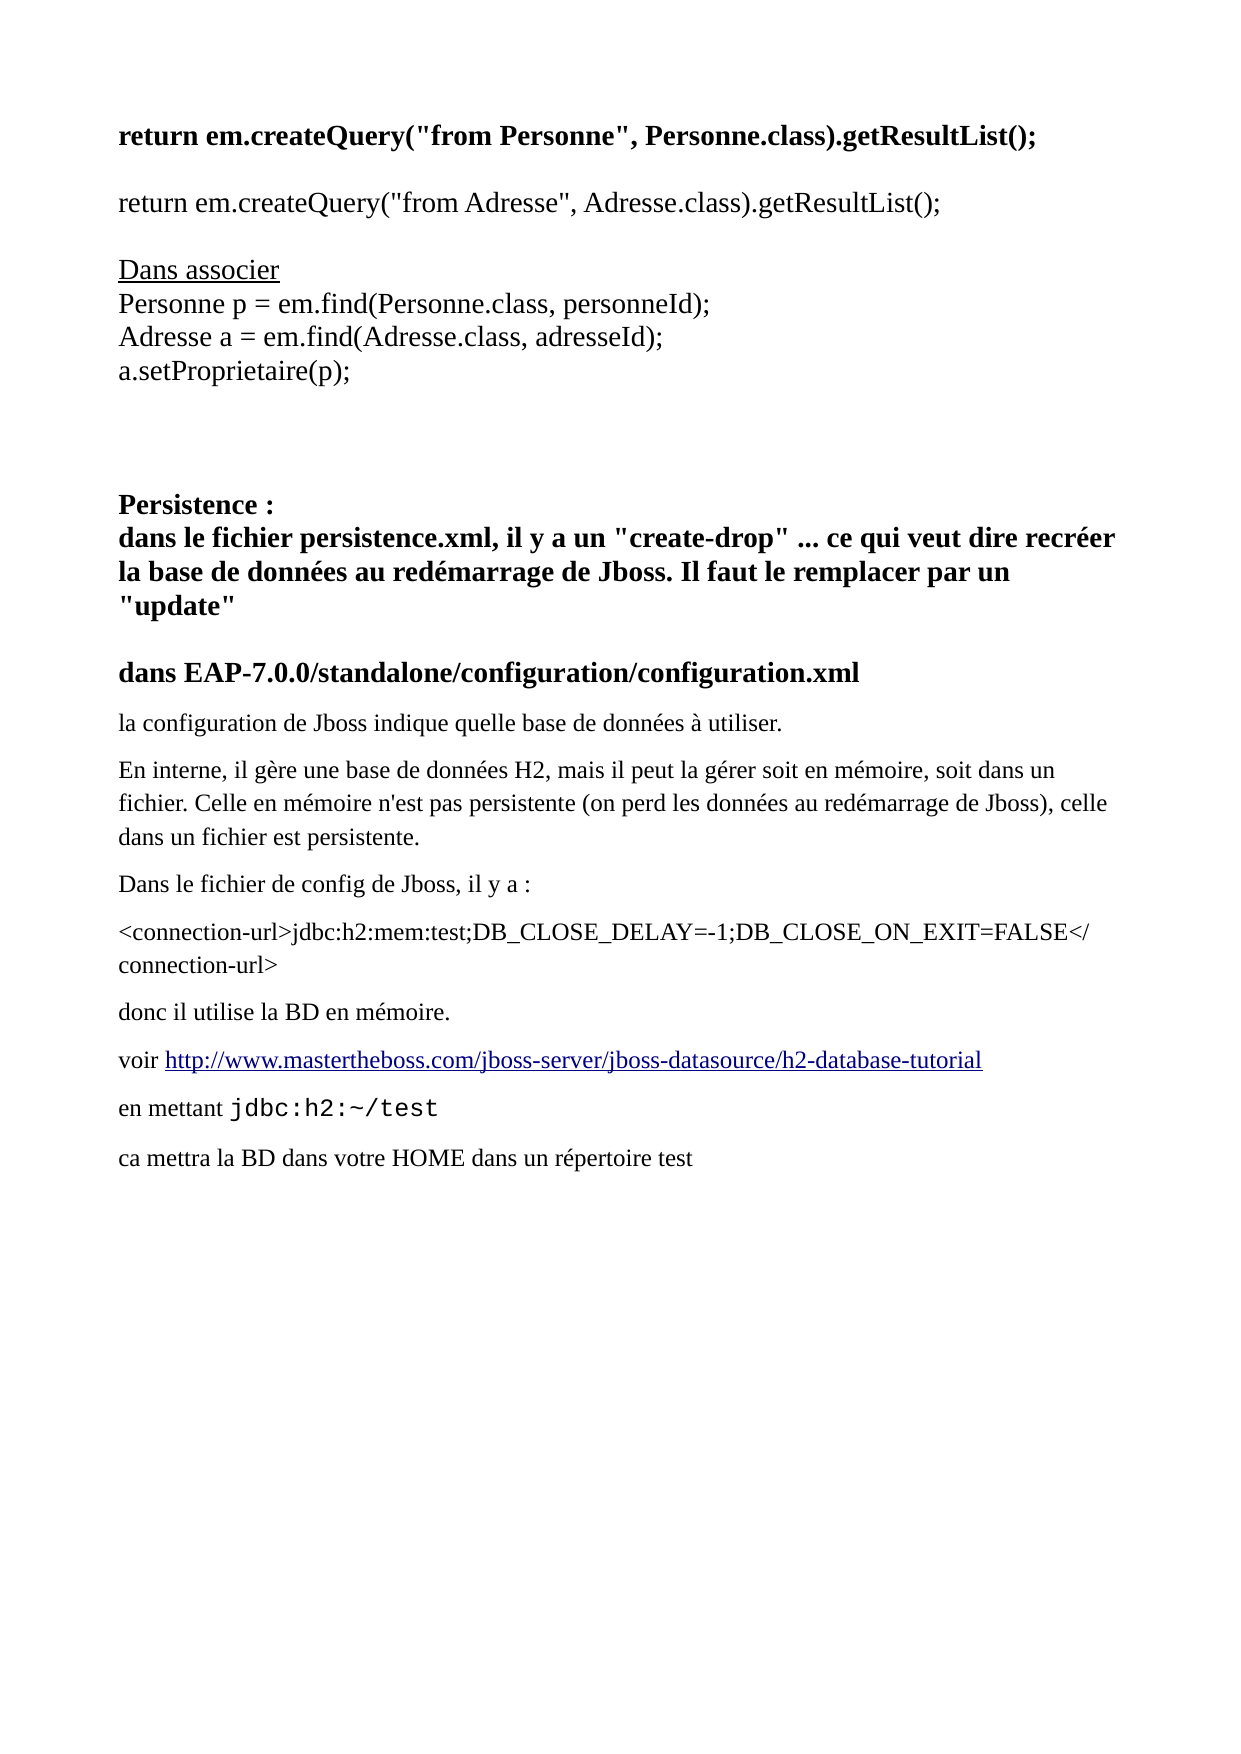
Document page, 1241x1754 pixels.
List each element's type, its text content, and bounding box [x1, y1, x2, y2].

text return em.createQuery("from Personne", Personne.class).getResultList(); [118, 118, 1122, 152]
text dans EAP-7.0.0/standalone/configuration/configuration.xml [118, 655, 1122, 688]
text Adresse a = em.find(Adresse.class, adresseId); [118, 319, 1122, 353]
text ca mettra la BD dans votre HOME dans un répertoire test [118, 1143, 1122, 1171]
text la configuration de Jboss indique quelle base de données à utiliser. [118, 708, 1122, 737]
text donc il utilise la BD en mémoire. [118, 997, 1122, 1026]
text Persistence : [118, 487, 1122, 521]
text Dans le fichier de config de Jboss, il y a : [118, 869, 1122, 898]
text En interne, il gère une base de données H2, mais il peut la gérer soit en mémoire, soit dans un fichier. Celle en mémoire n'est pas persistente (on perd les données au redémarrage de Jboss), celle dans un fichier est persistente. [118, 756, 1122, 850]
text voir http://www.mastertheboss.com/jboss-server/jboss-datasource/h2-database-tutorial [118, 1045, 1122, 1074]
text dans le fichier persistence.xml, il y a un "create-drop" ... ce qui veut dire recréer la base de données au redémarrage de Jboss. Il faut le remplacer par un "update" [118, 521, 1122, 621]
text en mettant jdbc:h2:~/test [118, 1093, 1122, 1123]
text a.setProprietaire(p); [118, 353, 1122, 386]
text Personne p = em.find(Personne.class, personneId); [118, 286, 1122, 319]
text Dans associer [118, 252, 1122, 286]
text <connection-url>jdbc:h2:mem:test;DB_CLOSE_DELAY=-1;DB_CLOSE_ON_EXIT=FALSE</connection-url> [118, 917, 1122, 978]
text return em.createQuery("from Adresse", Adresse.class).getResultList(); [118, 185, 1122, 219]
